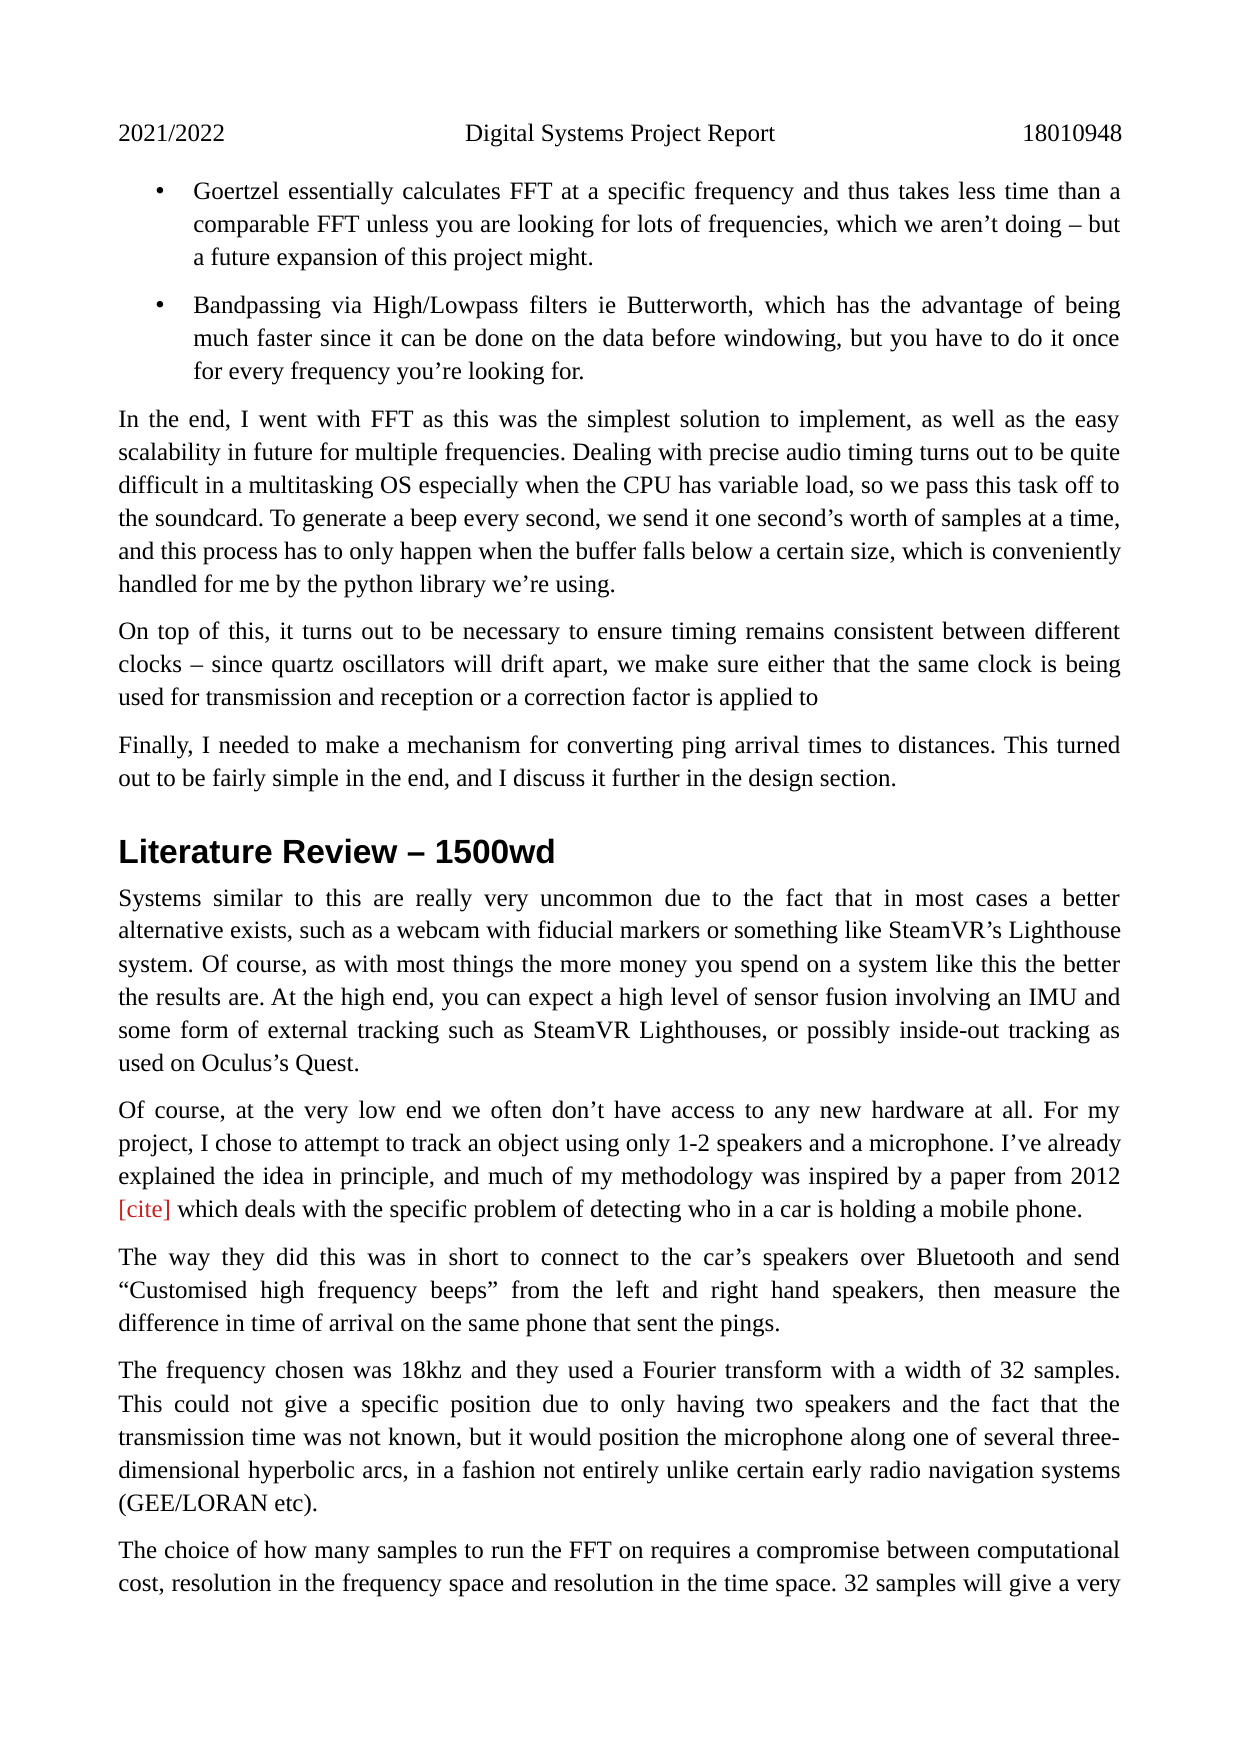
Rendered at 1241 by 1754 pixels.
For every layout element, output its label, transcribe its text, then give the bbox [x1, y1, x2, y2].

text In the end, I went with FFT as this was the simplest solution to implement, as well as the easy scalability in future for multiple frequencies. Dealing with precise audio timing turns out to be quite difficult in a multitasking OS especially when the CPU has variable load, so we pass this task off to the soundcard. To generate a beep every second, we send it one second’s worth of samples at a time, and this process has to only happen when the buffer falls below a certain size, which is conveniently handled for me by the python library we’re using. [118, 404, 1122, 597]
list Bandpassing via High/Lowpass filters ie Butterworth, which has the advantage of being much faster since it can be done on the data before windowing, but you have to do it once for every frequency you’re looking for. [156, 290, 1122, 385]
text The choice of how many samples to run the FFT on requires a compromise between computational cost, resolution in the frequency space and resolution in the time space. 32 samples will give a very [118, 1535, 1122, 1597]
text The frequency chosen was 18khz and they used a Fourier transform with a width of 32 samples. This could not give a specific position due to only having two speakers and the fact that the transmission time was not known, but it would position the microphone along one of several three-dimensional hyperbolic arcs, in a fashion not entirely unlike certain early radio navigation systems (GEE/LORAN etc). [118, 1356, 1122, 1516]
subtitle Literature Review – 1500wd [118, 831, 1122, 870]
text Of course, at the very low end we often don’t have access to any new hardware at all. For my project, I chose to attempt to track an object using only 1-2 speakers and a microphone. I’ve already explained the idea in principle, and much of my methodology was inspired by a paper from 2012 [cite] which deals with the specific problem of detecting who in a car is holding a mobile phone. [118, 1095, 1122, 1223]
text The way they did this was in short to connect to the car’s speakers over Bluetooth and send “Customised high frequency beeps” from the left and right hand speakers, then measure the difference in time of arrival on the same phone that sent the pings. [118, 1242, 1122, 1337]
list Goertzel essentially calculates FFT at a specific frequency and thus takes less time than a comparable FFT unless you are looking for lots of frequencies, which we aren’t doing – but a future expansion of this project might. [156, 176, 1122, 271]
text On top of this, it turns out to be necessary to ensure timing remains consistent between different clocks – since quartz oscillators will drift apart, we make sure either that the same clock is being used for transmission and reception or a correction factor is applied to [118, 616, 1122, 711]
text Systems similar to this are really very uncommon due to the fact that in most cases a better alternative exists, such as a webcam with fiducial markers or something like SteamVR’s Lighthouse system. Of course, as with most things the more money you spend on a system like this the better the results are. At the high end, you can expect a high level of sensor fusion involving an IMU and some form of external tracking such as SteamVR Lighthouses, or possibly inside-out tracking as used on Oculus’s Quest. [118, 883, 1122, 1076]
text Finally, I needed to make a mechanism for converting ping arrival times to distances. This turned out to be fairly simple in the end, and I discuss it further in the design section. [118, 730, 1122, 792]
